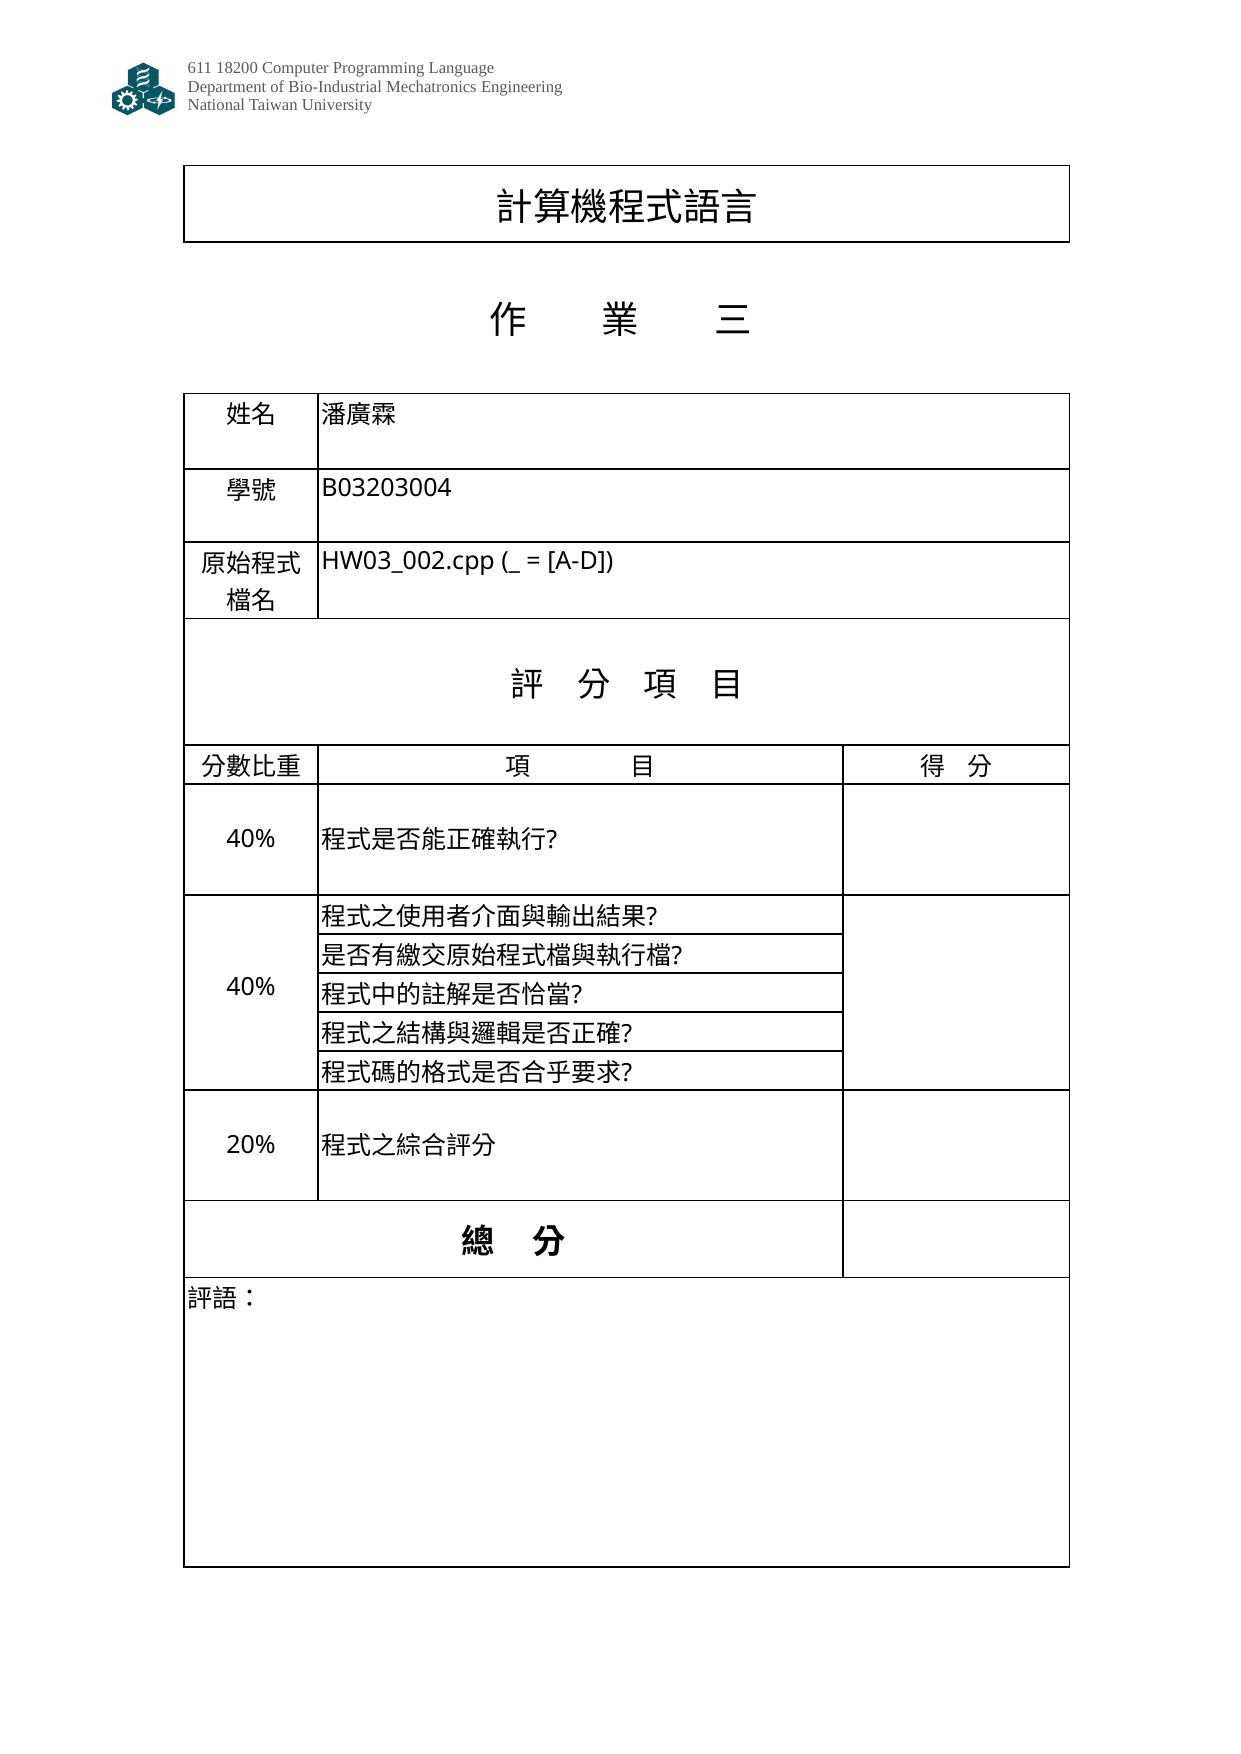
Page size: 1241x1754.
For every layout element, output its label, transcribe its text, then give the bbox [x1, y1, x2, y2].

table_cell HW03_002.cpp (_ = [A-D]) [319, 543, 1069, 618]
table_cell 程式之綜合評分 [319, 1091, 842, 1200]
table_cell 評 分 項 目 [185, 619, 1069, 744]
table_cell 評語： [185, 1278, 1069, 1566]
table_header 姓名 [185, 394, 317, 468]
table_cell B03203004 [319, 470, 1069, 541]
table_cell 40% [185, 785, 317, 894]
table_header 潘廣霖 [319, 394, 1069, 468]
table_cell 程式是否能正確執行? [319, 785, 842, 894]
table_cell 項 目 [319, 746, 842, 783]
text 作 業 三 [187, 280, 1053, 355]
table_cell 學號 [185, 470, 317, 541]
table_cell 總 分 [185, 1201, 842, 1276]
table_cell 得 分 [844, 746, 1069, 783]
table_cell 程式之結構與邏輯是否正確? [319, 1013, 842, 1050]
table_cell 原始程式 檔名 [185, 543, 317, 618]
table_cell 是否有繳交原始程式檔與執行檔? [319, 935, 842, 972]
table_cell [844, 1201, 1069, 1276]
table_header 計算機程式語言 [185, 166, 1069, 241]
table_cell [844, 1091, 1069, 1200]
table_cell 程式中的註解是否恰當? [319, 974, 842, 1011]
table_cell 40% [185, 896, 317, 1089]
table_cell [844, 785, 1069, 894]
table_cell 程式之使用者介面與輸出結果? [319, 896, 842, 933]
table_cell [844, 896, 1069, 1089]
table_cell 程式碼的格式是否合乎要求? [319, 1052, 842, 1089]
table_cell 20% [185, 1091, 317, 1200]
table_cell 分數比重 [185, 746, 317, 783]
